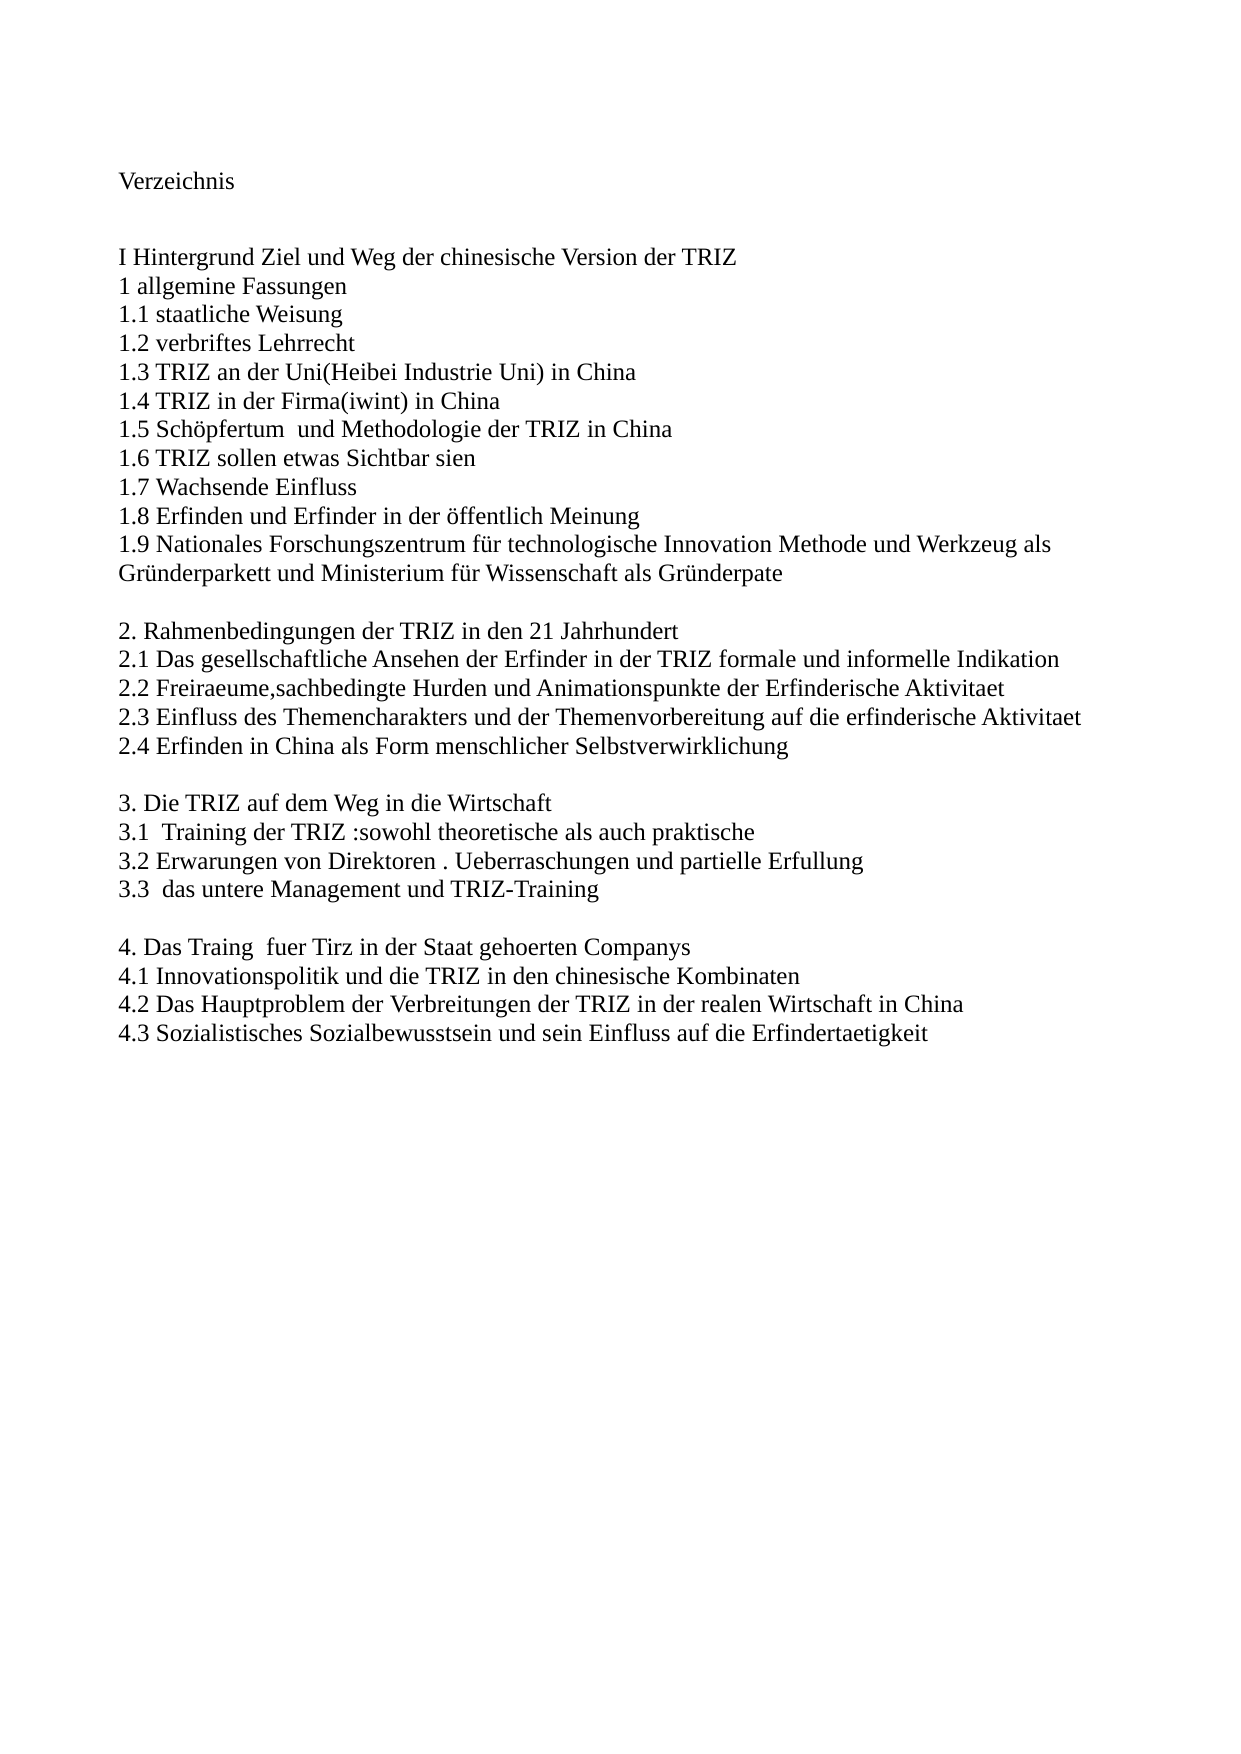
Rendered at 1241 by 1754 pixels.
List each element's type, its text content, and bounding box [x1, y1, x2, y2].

text 2.3 Einfluss des Themencharakters und der Themenvorbereitung auf die erfinderische Aktivitaet [118, 702, 1122, 731]
text 4.1 Innovationspolitik und die TRIZ in den chinesische Kombinaten [118, 961, 1122, 989]
text 1.9 Nationales Forschungszentrum für technologische Innovation Methode und Werkzeug als Gründerparkett und Ministerium für Wissenschaft als Gründerpate [118, 529, 1122, 587]
text 1.1 staatliche Weisung [118, 299, 1122, 328]
text 3.2 Erwarungen von Direktoren . Ueberraschungen und partielle Erfullung [118, 846, 1122, 874]
text 1.7 Wachsende Einfluss [118, 472, 1122, 501]
text 1.4 TRIZ in der Firma(iwint) in China [118, 386, 1122, 414]
text I Hintergrund Ziel und Weg der chinesische Version der TRIZ [118, 242, 1122, 271]
text Verzeichnis [118, 166, 1122, 194]
text 1.8 Erfinden und Erfinder in der öffentlich Meinung [118, 501, 1122, 529]
text 1.2 verbriftes Lehrrecht [118, 328, 1122, 357]
text 2.1 Das gesellschaftliche Ansehen der Erfinder in der TRIZ formale und informelle Indikation [118, 644, 1122, 673]
text 4.3 Sozialistisches Sozialbewusstsein und sein Einfluss auf die Erfindertaetigkeit [118, 1018, 1122, 1047]
text 4.2 Das Hauptproblem der Verbreitungen der TRIZ in der realen Wirtschaft in China [118, 989, 1122, 1018]
text 3.3 das untere Management und TRIZ-Training [118, 874, 1122, 903]
text 1.5 Schöpfertum und Methodologie der TRIZ in China [118, 414, 1122, 443]
text 2.2 Freiraeume,sachbedingte Hurden und Animationspunkte der Erfinderische Aktivitaet [118, 673, 1122, 702]
text 1 allgemine Fassungen [118, 271, 1122, 299]
text 1.6 TRIZ sollen etwas Sichtbar sien [118, 443, 1122, 472]
text 3.1 Training der TRIZ :sowohl theoretische als auch praktische [118, 817, 1122, 846]
text 3. Die TRIZ auf dem Weg in die Wirtschaft [118, 788, 1122, 817]
text 2. Rahmenbedingungen der TRIZ in den 21 Jahrhundert [118, 616, 1122, 644]
text 4. Das Traing fuer Tirz in der Staat gehoerten Companys [118, 932, 1122, 961]
text 2.4 Erfinden in China als Form menschlicher Selbstverwirklichung [118, 731, 1122, 759]
text 1.3 TRIZ an der Uni(Heibei Industrie Uni) in China [118, 357, 1122, 386]
